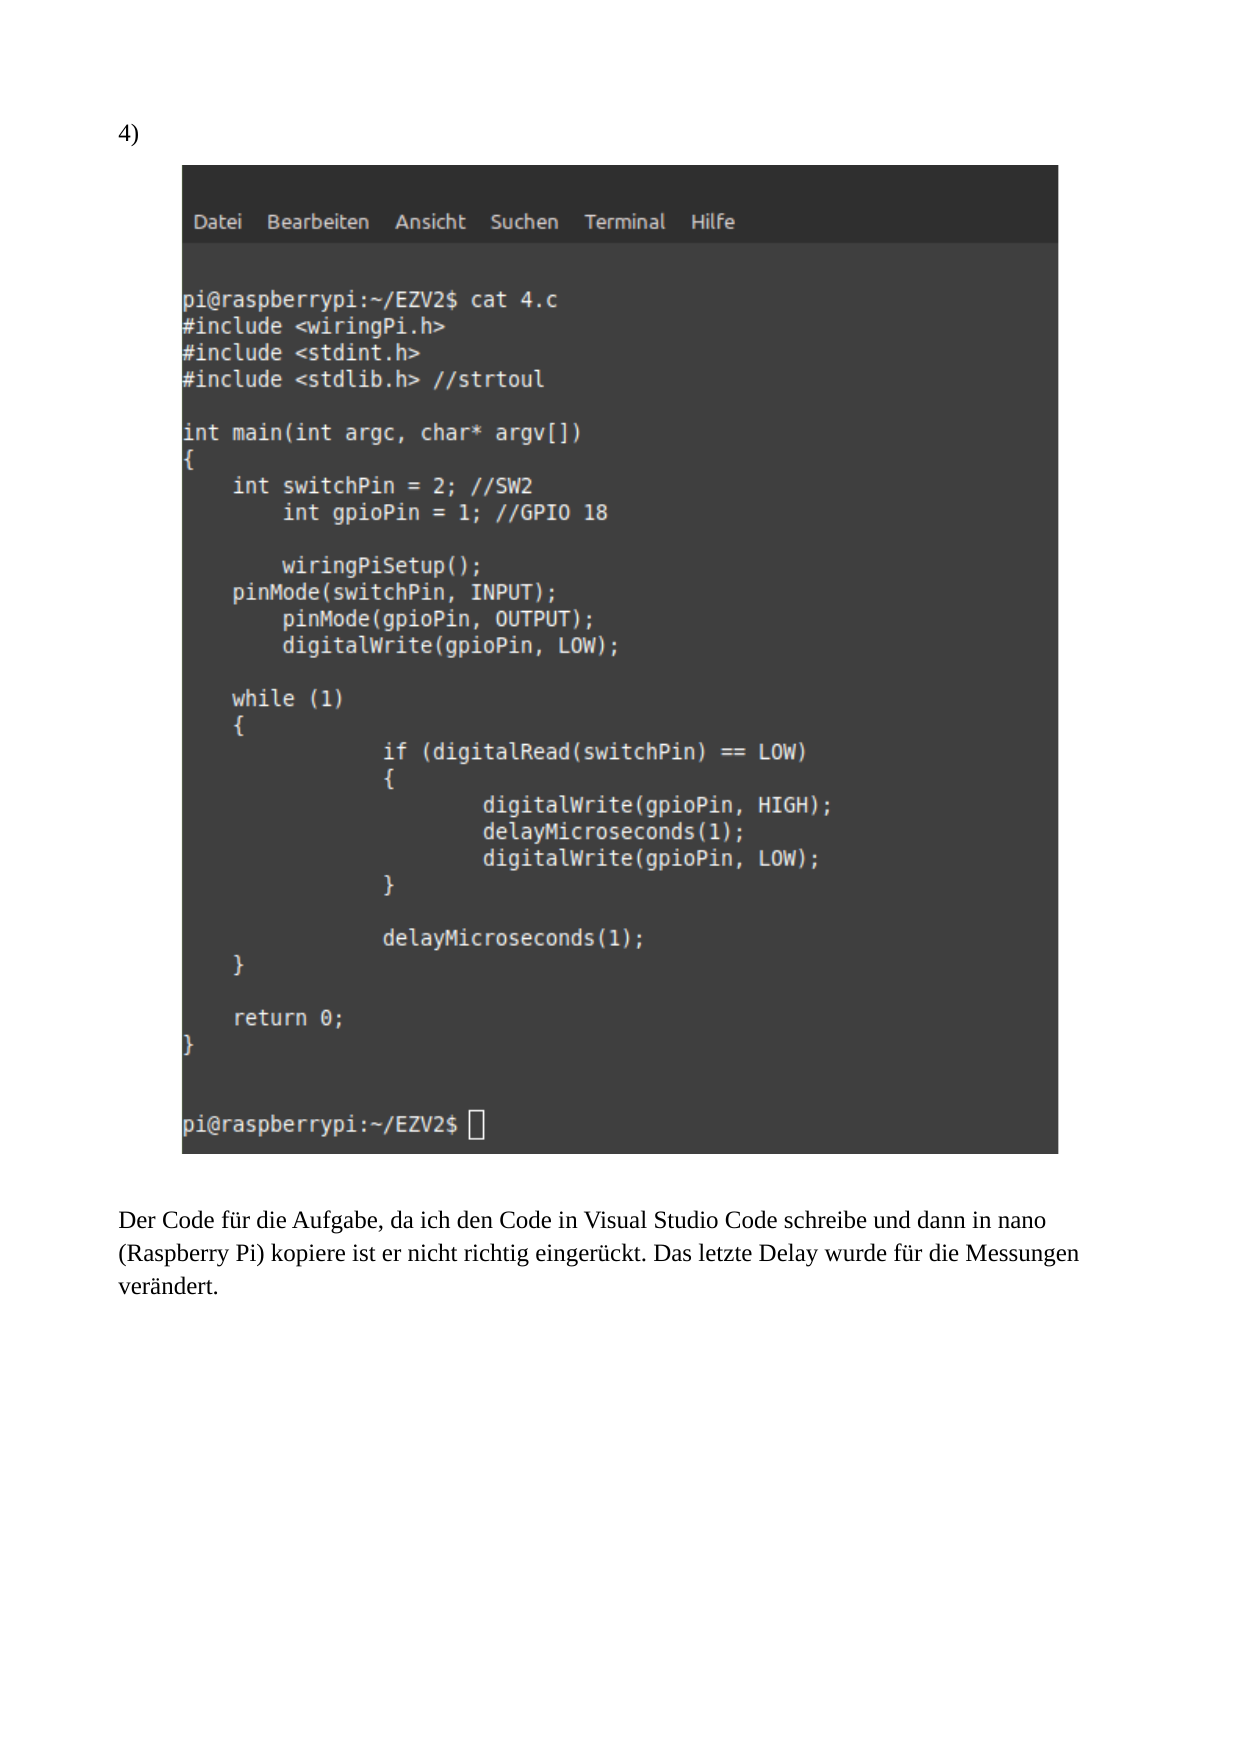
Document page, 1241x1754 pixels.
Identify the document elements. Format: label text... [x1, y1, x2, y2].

text 4) [118, 118, 1122, 147]
text Der Code für die Aufgabe, da ich den Code in Visual Studio Code schreibe und dann in nano (Raspberry Pi) kopiere ist er nicht richtig eingerückt. Das letzte Delay wurde für die Messungen verändert. [118, 1205, 1122, 1300]
picture [181, 165, 1059, 1154]
